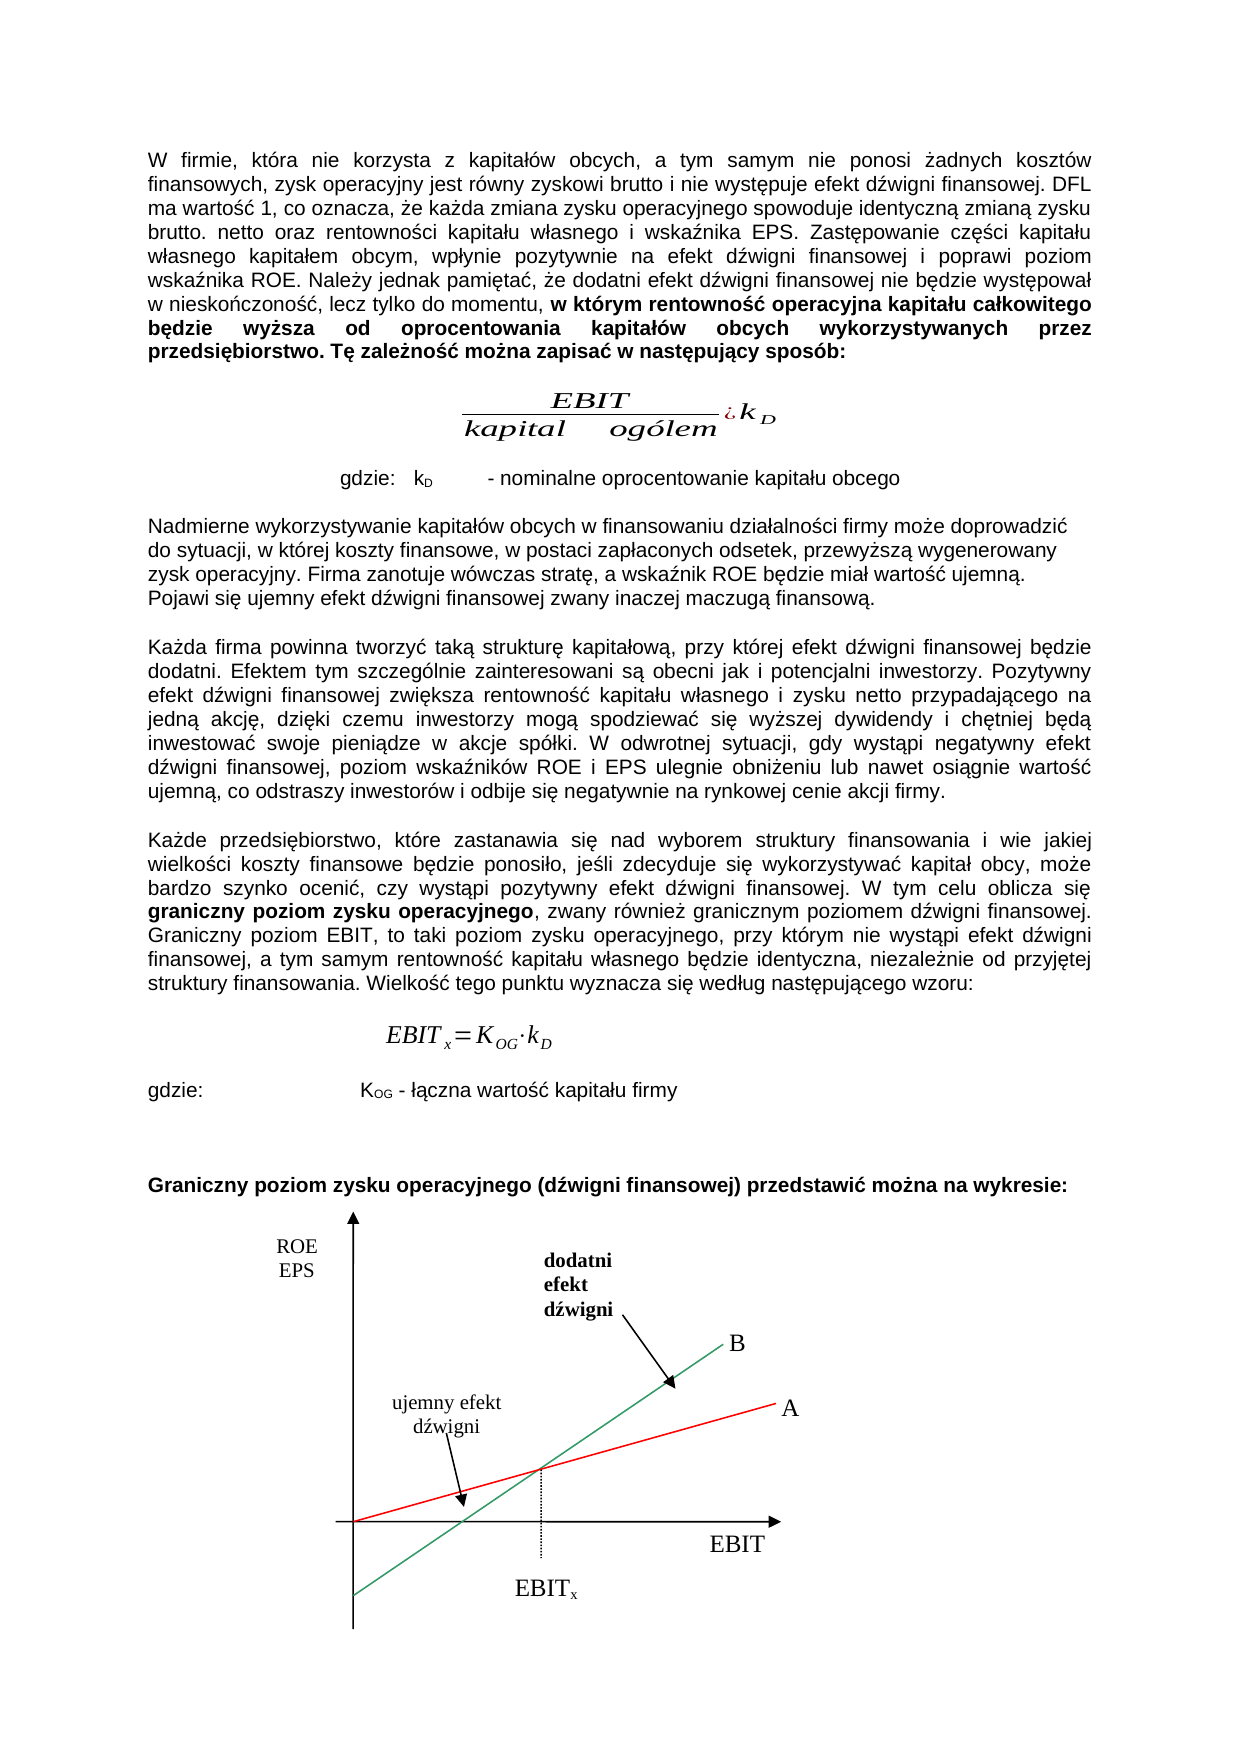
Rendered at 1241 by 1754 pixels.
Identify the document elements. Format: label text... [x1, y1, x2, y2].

text W firmie, która nie korzysta z kapitałów obcych, a tym samym nie ponosi żadnych kosztów finansowych, zysk operacyjny jest równy zyskowi brutto i nie występuje efekt dźwigni finansowej. DFL ma wartość 1, co oznacza, że każda zmiana zysku operacyjnego spowoduje identyczną zmianą zysku brutto. netto oraz rentowności kapitału własnego i wskaźnika EPS. Zastępowanie części kapitału własnego kapitałem obcym, wpłynie pozytywnie na efekt dźwigni finansowej i poprawi poziom wskaźnika ROE. Należy jednak pamiętać, że dodatni efekt dźwigni finansowej nie będzie występował w nieskończoność, lecz tylko do momentu, w którym rentowność operacyjna kapitału całkowitego będzie wyższa od oprocentowania kapitałów obcych wykorzystywanych przez przedsiębiorstwo. Tę zależność można zapisać w następujący sposób: [148, 148, 1093, 363]
text Każde przedsiębiorstwo, które zastanawia się nad wyborem struktury finansowania i wie jakiej wielkości koszty finansowe będzie ponosiło, jeśli zdecyduje się wykorzystywać kapitał obcy, może bardzo szynko ocenić, czy wystąpi pozytywny efekt dźwigni finansowej. W tym celu oblicza się graniczny poziom zysku operacyjnego, zwany również granicznym poziomem dźwigni finansowej. Graniczny poziom EBIT, to taki poziom zysku operacyjnego, przy którym nie wystąpi efekt dźwigni finansowej, a tym samym rentowność kapitału własnego będzie identyczna, niezależnie od przyjętej struktury finansowania. Wielkość tego punktu wyznacza się według następującego wzoru: [148, 827, 1093, 995]
text EPS [268, 1258, 326, 1278]
text gdzie: kD - nominalne oprocentowanie kapitału obcego [148, 466, 1093, 490]
text EBIT [708, 1529, 766, 1558]
text gdzie: KOG - łączna wartość kapitału firmy [148, 1077, 1093, 1101]
text Każda firma powinna tworzyć taką strukturę kapitałową, przy której efekt dźwigni finansowej będzie dodatni. Efektem tym szczególnie zainteresowani są obecni jak i potencjalni inwestorzy. Pozytywny efekt dźwigni finansowej zwiększa rentowność kapitału własnego i zysku netto przypadającego na jedną akcję, dzięki czemu inwestorzy mogą spodziewać się wyższej dywidendy i chętniej będą inwestować swoje pieniądze w akcje spółki. W odwrotnej sytuacji, gdy wystąpi negatywny efekt dźwigni finansowej, poziom wskaźników ROE i EPS ulegnie obniżeniu lub nawet osiągnie wartość ujemną, co odstraszy inwestorów i odbije się negatywnie na rynkowej cenie akcji firmy. [148, 635, 1093, 802]
text ROE [268, 1233, 326, 1258]
text Graniczny poziom zysku operacyjnego (dźwigni finansowej) przedstawić można na wykresie: [148, 1173, 1093, 1197]
text A [761, 1393, 819, 1422]
text dodatni efekt dźwigni [544, 1248, 655, 1321]
text Nadmierne wykorzystywanie kapitałów obcych w finansowaniu działalności firmy może doprowadzić do sytuacji, w której koszty finansowe, w postaci zapłaconych odsetek, przewyższą wygenerowany zysk operacyjny. Firma zanotuje wówczas stratę, a wskaźnik ROE będzie miał wartość ujemną. Pojawi się ujemny efekt dźwigni finansowej zwany inaczej maczugą finansową. [148, 514, 1093, 610]
text B [708, 1328, 766, 1357]
text EBITx [499, 1573, 593, 1602]
text ujemny efekt dźwigni [391, 1390, 502, 1438]
